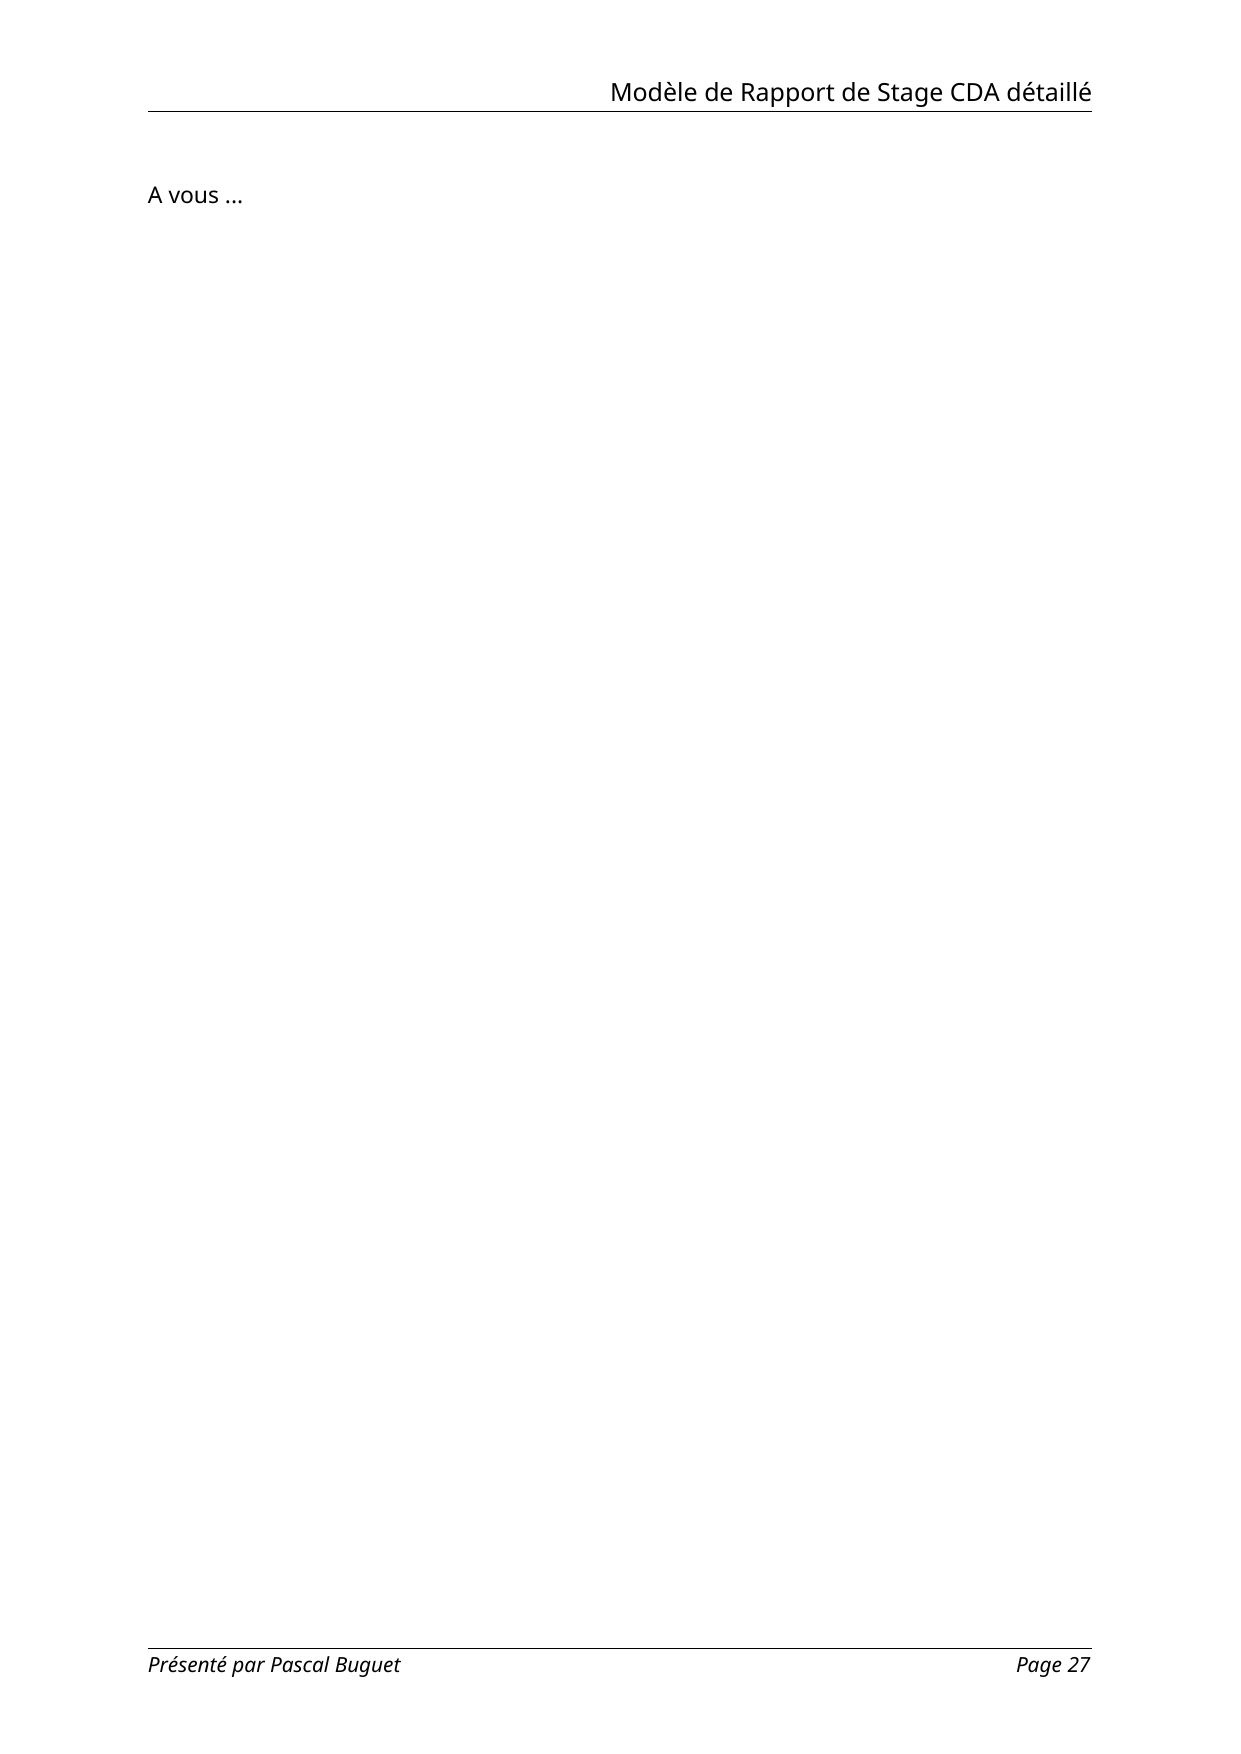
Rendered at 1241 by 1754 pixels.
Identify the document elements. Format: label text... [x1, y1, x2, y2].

text A vous ... [148, 179, 1092, 210]
